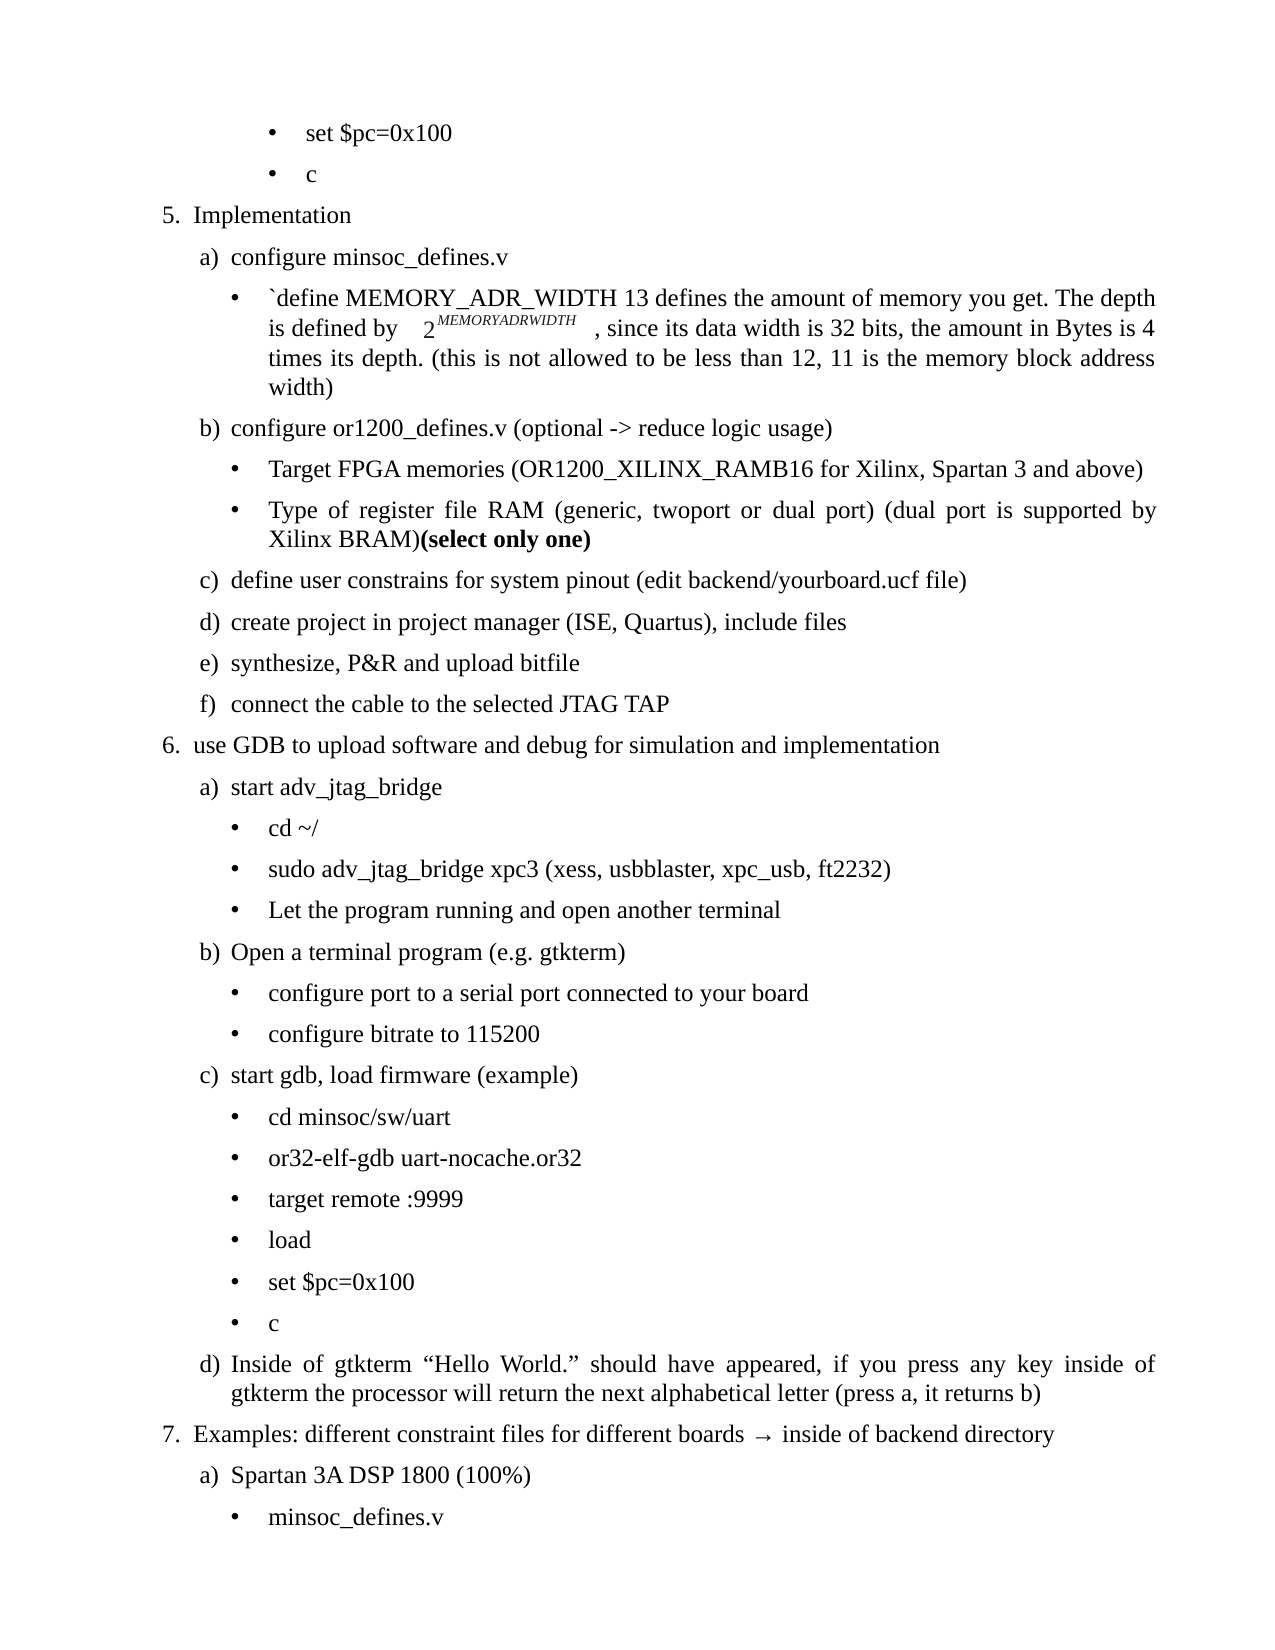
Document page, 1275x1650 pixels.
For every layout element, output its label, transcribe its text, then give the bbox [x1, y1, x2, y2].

list configure bitrate to 115200 [231, 1019, 1157, 1048]
list Inside of gtkterm “Hello World.” should have appeared, if you press any key inside of gtkterm the processor will return the next alphabetical letter (press a, it returns b) [193, 1349, 1157, 1407]
list Let the program running and open another terminal [231, 896, 1157, 924]
list cd minsoc/sw/uart [231, 1102, 1157, 1131]
list Target FPGA memories (OR1200_XILINX_RAMB16 for Xilinx, Spartan 3 and above) [231, 454, 1157, 483]
list cd ~/ [231, 813, 1157, 842]
list minsoc_defines.v [231, 1502, 1157, 1531]
list connect the cable to the selected JTAG TAP [193, 689, 1157, 718]
list configure or1200_defines.v (optional -> reduce logic usage) [193, 413, 1157, 442]
list configure minsoc_defines.v [193, 242, 1157, 271]
list Implementation [156, 201, 1157, 229]
list `define MEMORY_ADR_WIDTH 13 defines the amount of memory you get. The depth is defined by , since its data width is 32 bits, the amount in Bytes is 4 times its depth. (this is not allowed to be less than 12, 11 is the memory block address width) [231, 283, 1157, 401]
list c [268, 159, 1157, 188]
list start gdb, load firmware (example) [193, 1061, 1157, 1089]
list configure port to a serial port connected to your board [231, 978, 1157, 1007]
list Open a terminal program (e.g. gtkterm) [193, 937, 1157, 966]
list target remote :9999 [231, 1184, 1157, 1213]
list define user constrains for system pinout (edit backend/yourboard.ucf file) [193, 566, 1157, 594]
list load [231, 1226, 1157, 1254]
list c [231, 1308, 1157, 1337]
list set $pc=0x100 [268, 118, 1157, 147]
list Examples: different constraint files for different boards → inside of backend directory [156, 1419, 1157, 1448]
list Type of register file RAM (generic, twoport or dual port) (dual port is supported by Xilinx BRAM)(select only one) [231, 496, 1157, 553]
list or32-elf-gdb uart-nocache.or32 [231, 1143, 1157, 1172]
list Spartan 3A DSP 1800 (100%) [193, 1461, 1157, 1489]
list create project in project manager (ISE, Quartus), include files [193, 607, 1157, 636]
list use GDB to upload software and debug for simulation and implementation [156, 731, 1157, 759]
list sudo adv_jtag_bridge xpc3 (xess, usbblaster, xpc_usb, ft2232) [231, 854, 1157, 883]
list synthesize, P&R and upload bitfile [193, 648, 1157, 677]
list start adv_jtag_bridge [193, 772, 1157, 801]
list set $pc=0x100 [231, 1267, 1157, 1296]
